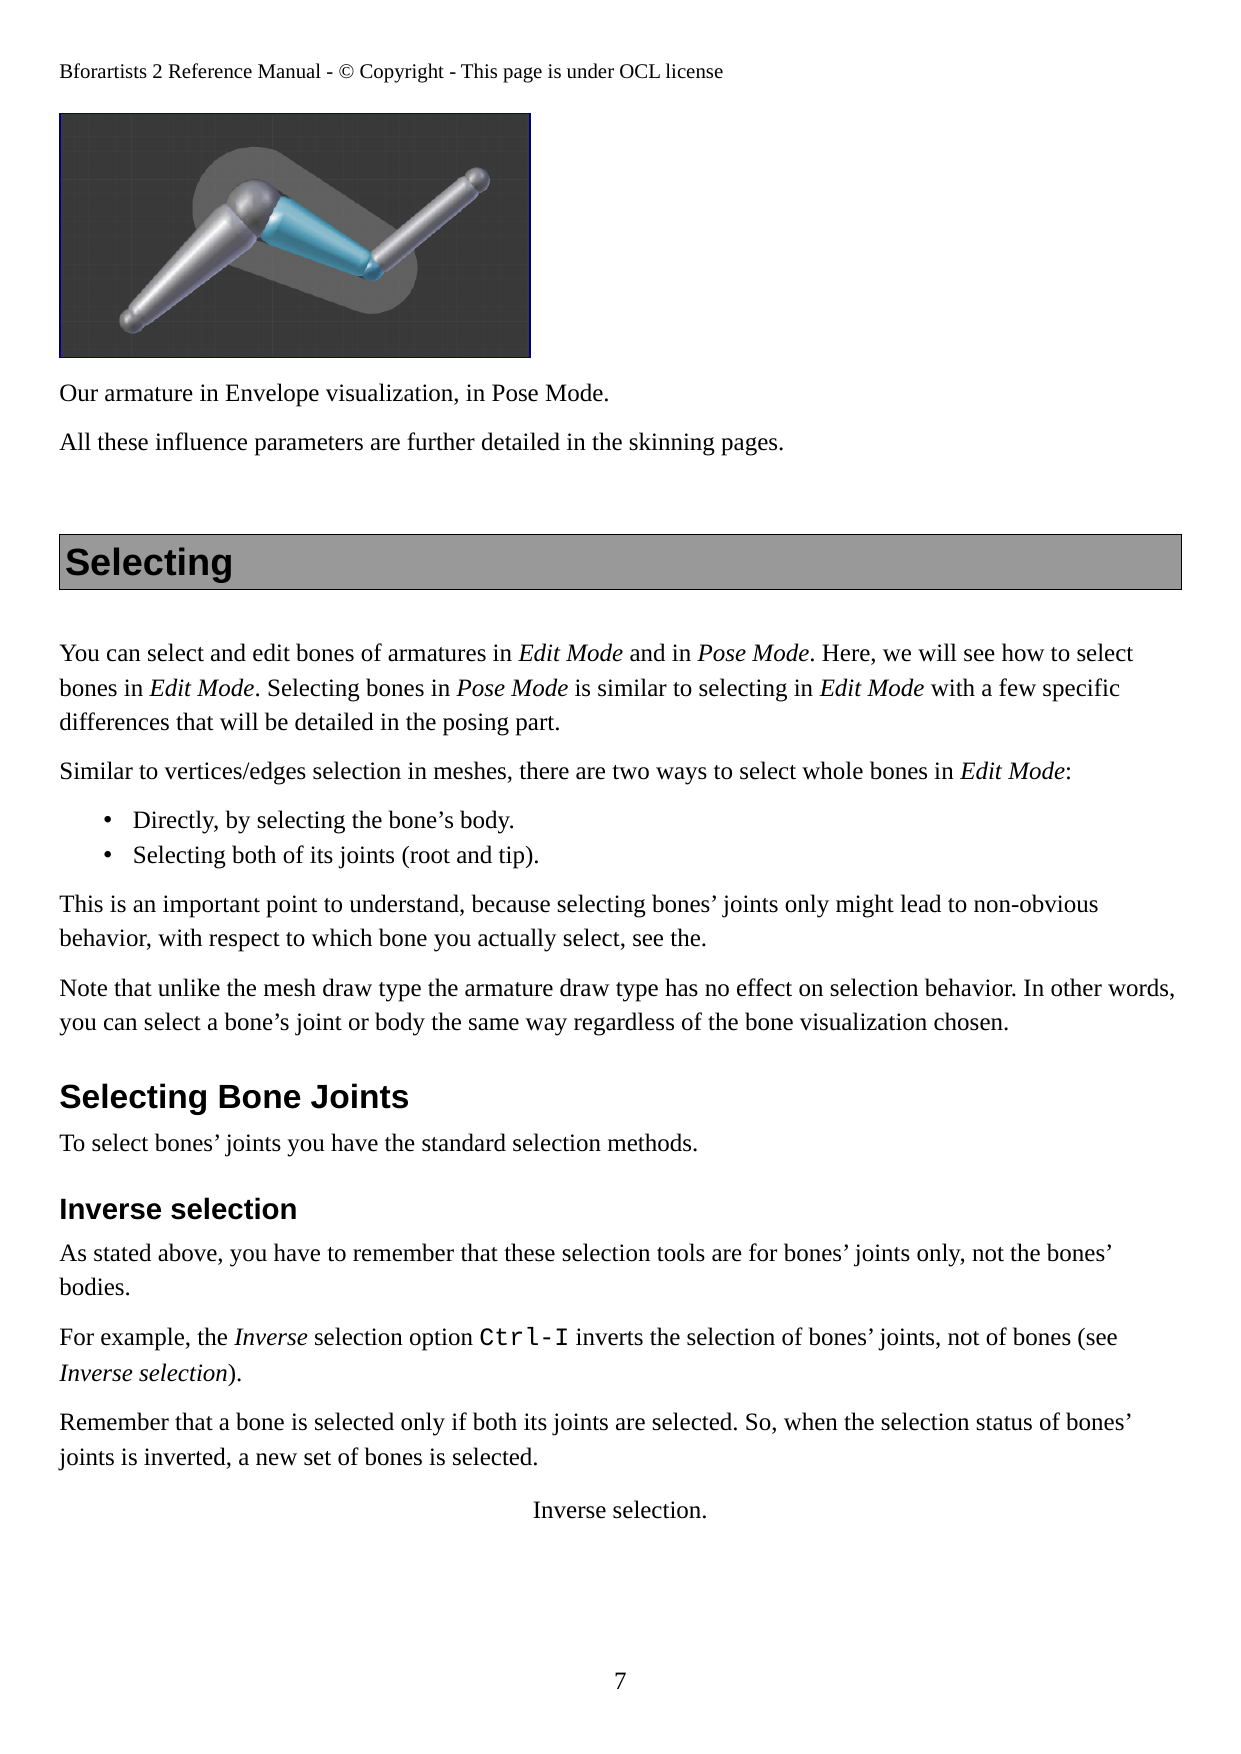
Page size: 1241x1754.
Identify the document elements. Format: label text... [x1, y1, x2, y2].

text For example, the Inverse selection option Ctrl-I inverts the selection of bones’ joints, not of bones (see Inverse selection). [59, 1322, 1181, 1387]
list Directly, by selecting the bone’s body. [103, 806, 1181, 834]
text All these influence parameters are further detailed in the skinning pages. [59, 427, 1181, 456]
text You can select and edit bones of armatures in Edit Mode and in Pose Mode. Here, we will see how to select bones in Edit Mode. Selecting bones in Pose Mode is similar to selecting in Edit Mode with a few specific differences that will be detailed in the posing part. [59, 638, 1181, 736]
text Our armature in Envelope visualization, in Pose Mode. [59, 378, 1181, 407]
text Similar to vertices/edges selection in meshes, there are two ways to select whole bones in Edit Mode: [59, 756, 1181, 785]
subtitle Inverse selection [59, 1192, 1181, 1226]
subtitle Selecting Bone Joints [59, 1077, 1181, 1116]
text Remember that a bone is selected only if both its joints are selected. So, when the selection status of bones’ joints is inverted, a new set of bones is selected. [59, 1407, 1181, 1470]
text Inverse selection. [59, 1496, 1181, 1524]
text As stated above, you have to remember that these selection tools are for bones’ joints only, not the bones’ bodies. [59, 1238, 1181, 1301]
text This is an important point to understand, because selecting bones’ joints only might lead to non-obvious behavior, with respect to which bone you actually select, see the. [59, 889, 1181, 952]
text Note that unlike the mesh draw type the armature draw type has no effect on selection behavior. In other words, you can select a bone’s joint or body the same way regardless of the bone visualization chosen. [59, 973, 1181, 1036]
picture [61, 114, 529, 357]
text To select bones’ joints you have the standard selection methods. [59, 1128, 1181, 1157]
table_header Selecting [60, 535, 1181, 589]
list Selecting both of its joints (root and tip). [103, 840, 1181, 869]
